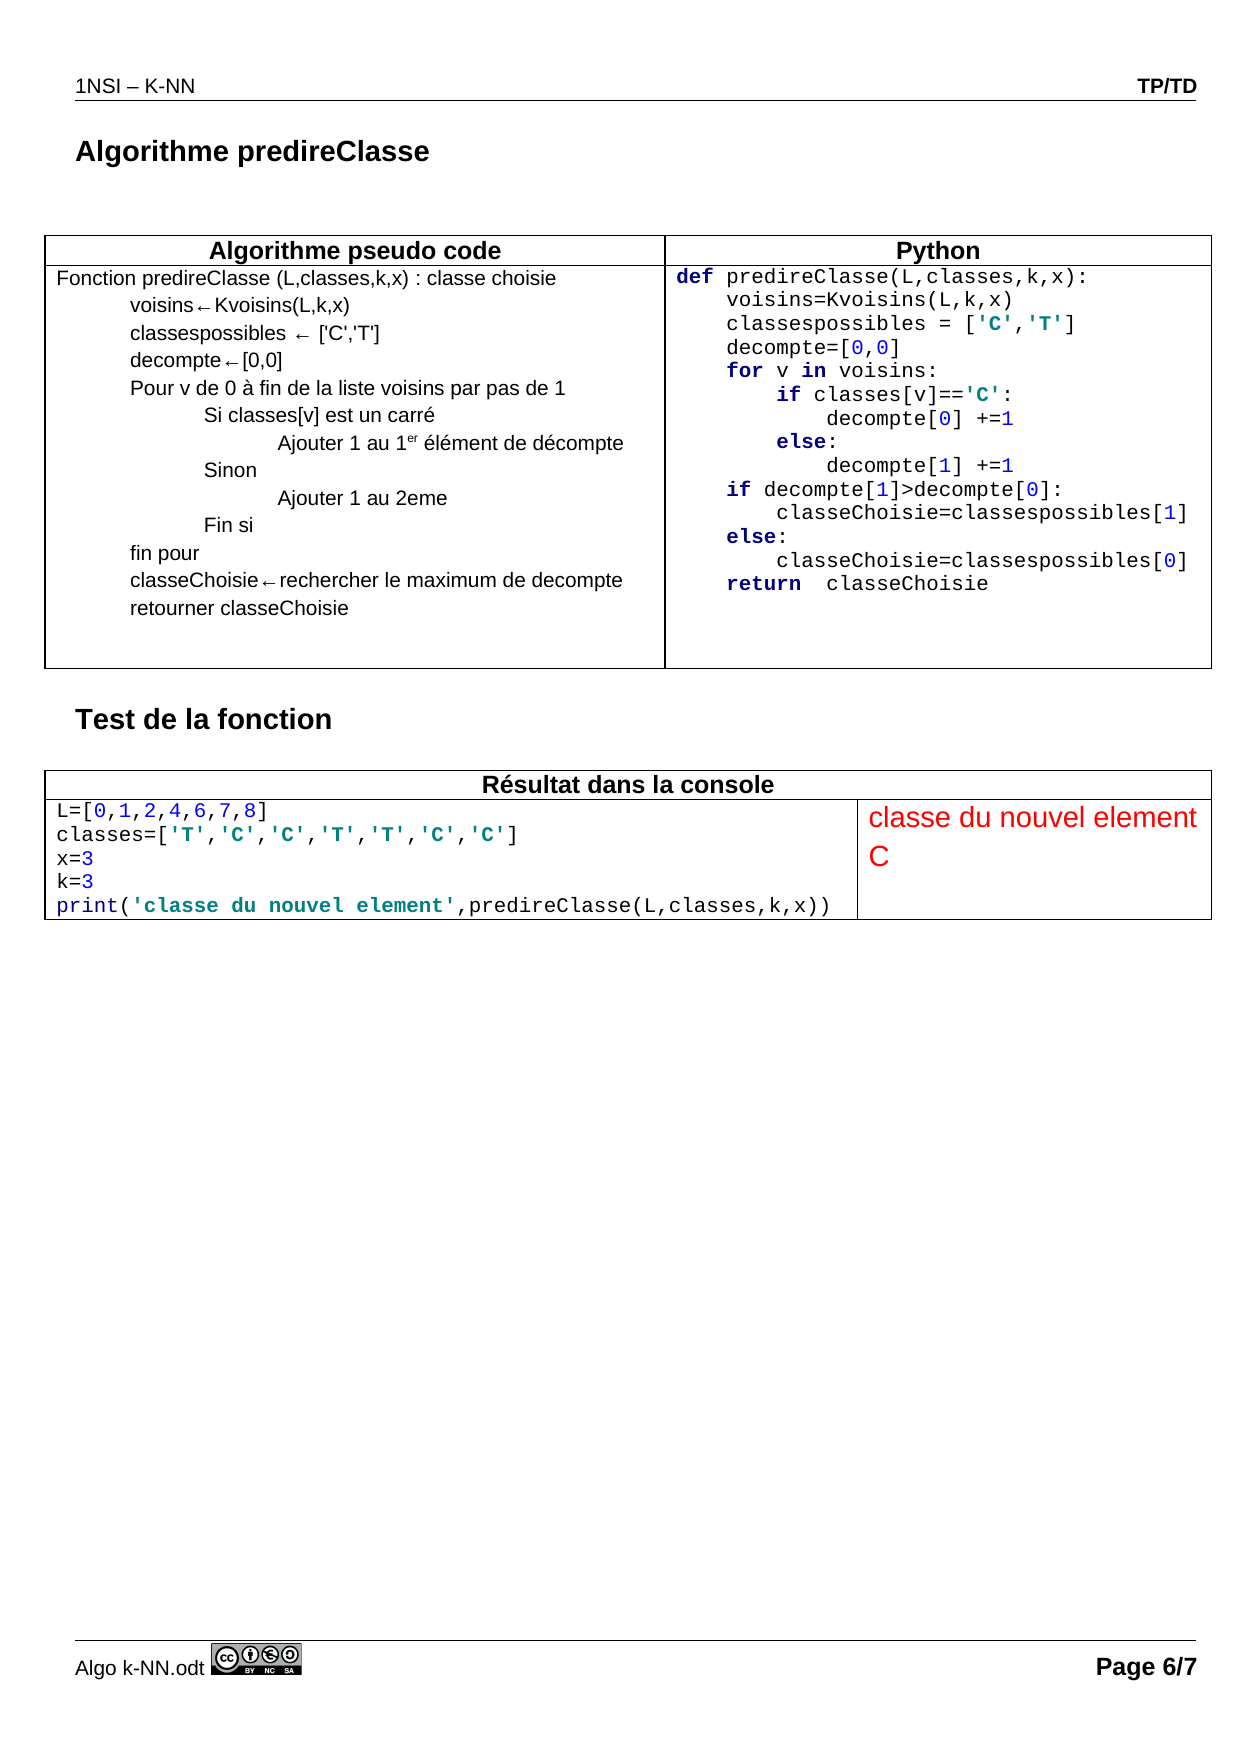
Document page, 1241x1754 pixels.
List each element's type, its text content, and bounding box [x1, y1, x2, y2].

table_header Python [666, 236, 1211, 265]
text Test de la fonction [75, 702, 1196, 736]
table_cell classe du nouvel element C [858, 800, 1211, 918]
picture [211, 1643, 302, 1675]
table_header Algorithme pseudo code [46, 236, 664, 265]
text Algorithme predireClasse [75, 134, 1196, 168]
table_header Résultat dans la console [46, 771, 1211, 799]
table_cell Fonction predireClasse (L,classes,k,x) : classe choisie voisins←Kvoisins(L,k,x) classespossibles ← ['C','T'] decompte←[0,0] Pour v de 0 à fin de la liste voisins par pas de 1 Si classes[v] est un carré Ajouter 1 au 1er élément de décompte Sinon Ajouter 1 au 2eme Fin si fin pour classeChoisie←rechercher le maximum de decompte retourner classeChoisie [46, 266, 664, 668]
